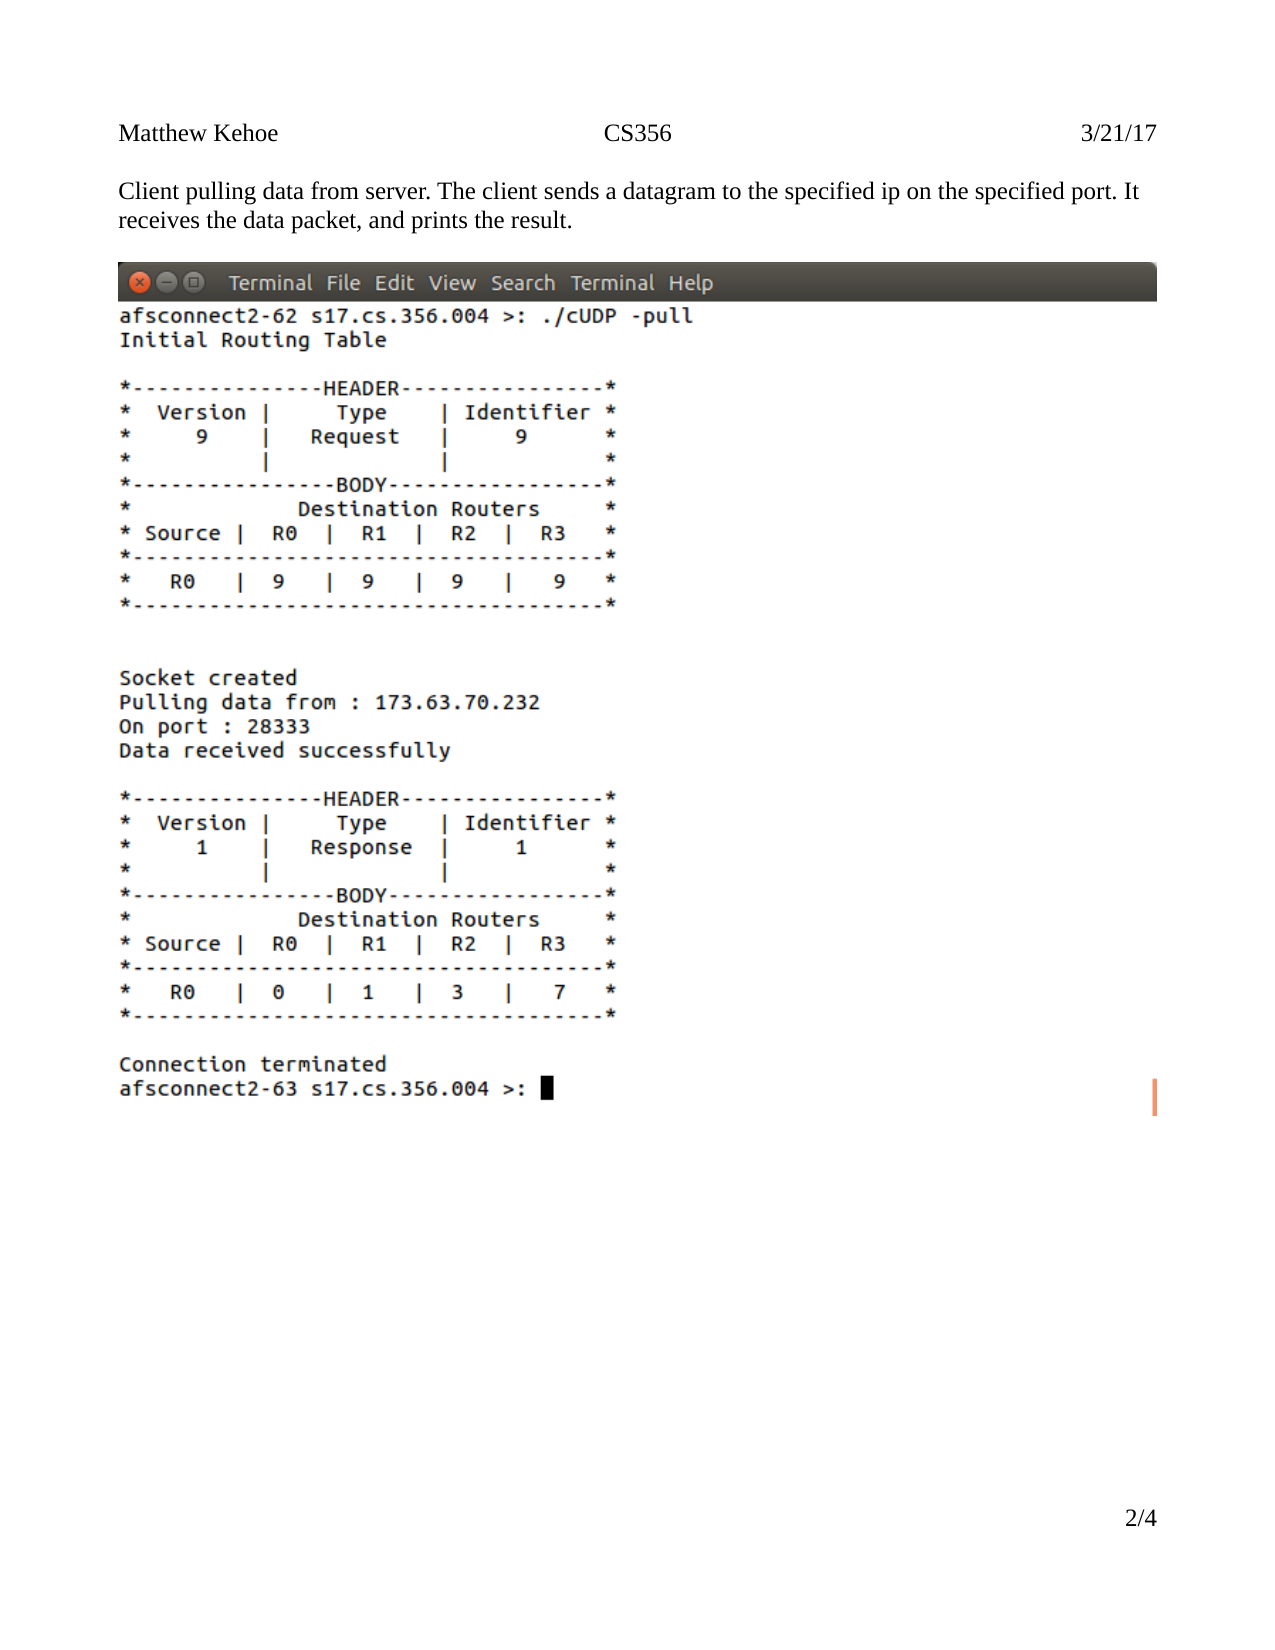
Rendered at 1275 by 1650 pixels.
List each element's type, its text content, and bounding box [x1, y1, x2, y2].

picture [118, 262, 1157, 1116]
text Client pulling data from server. The client sends a datagram to the specified ip on the specified port. It receives the data packet, and prints the result. [118, 176, 1157, 234]
